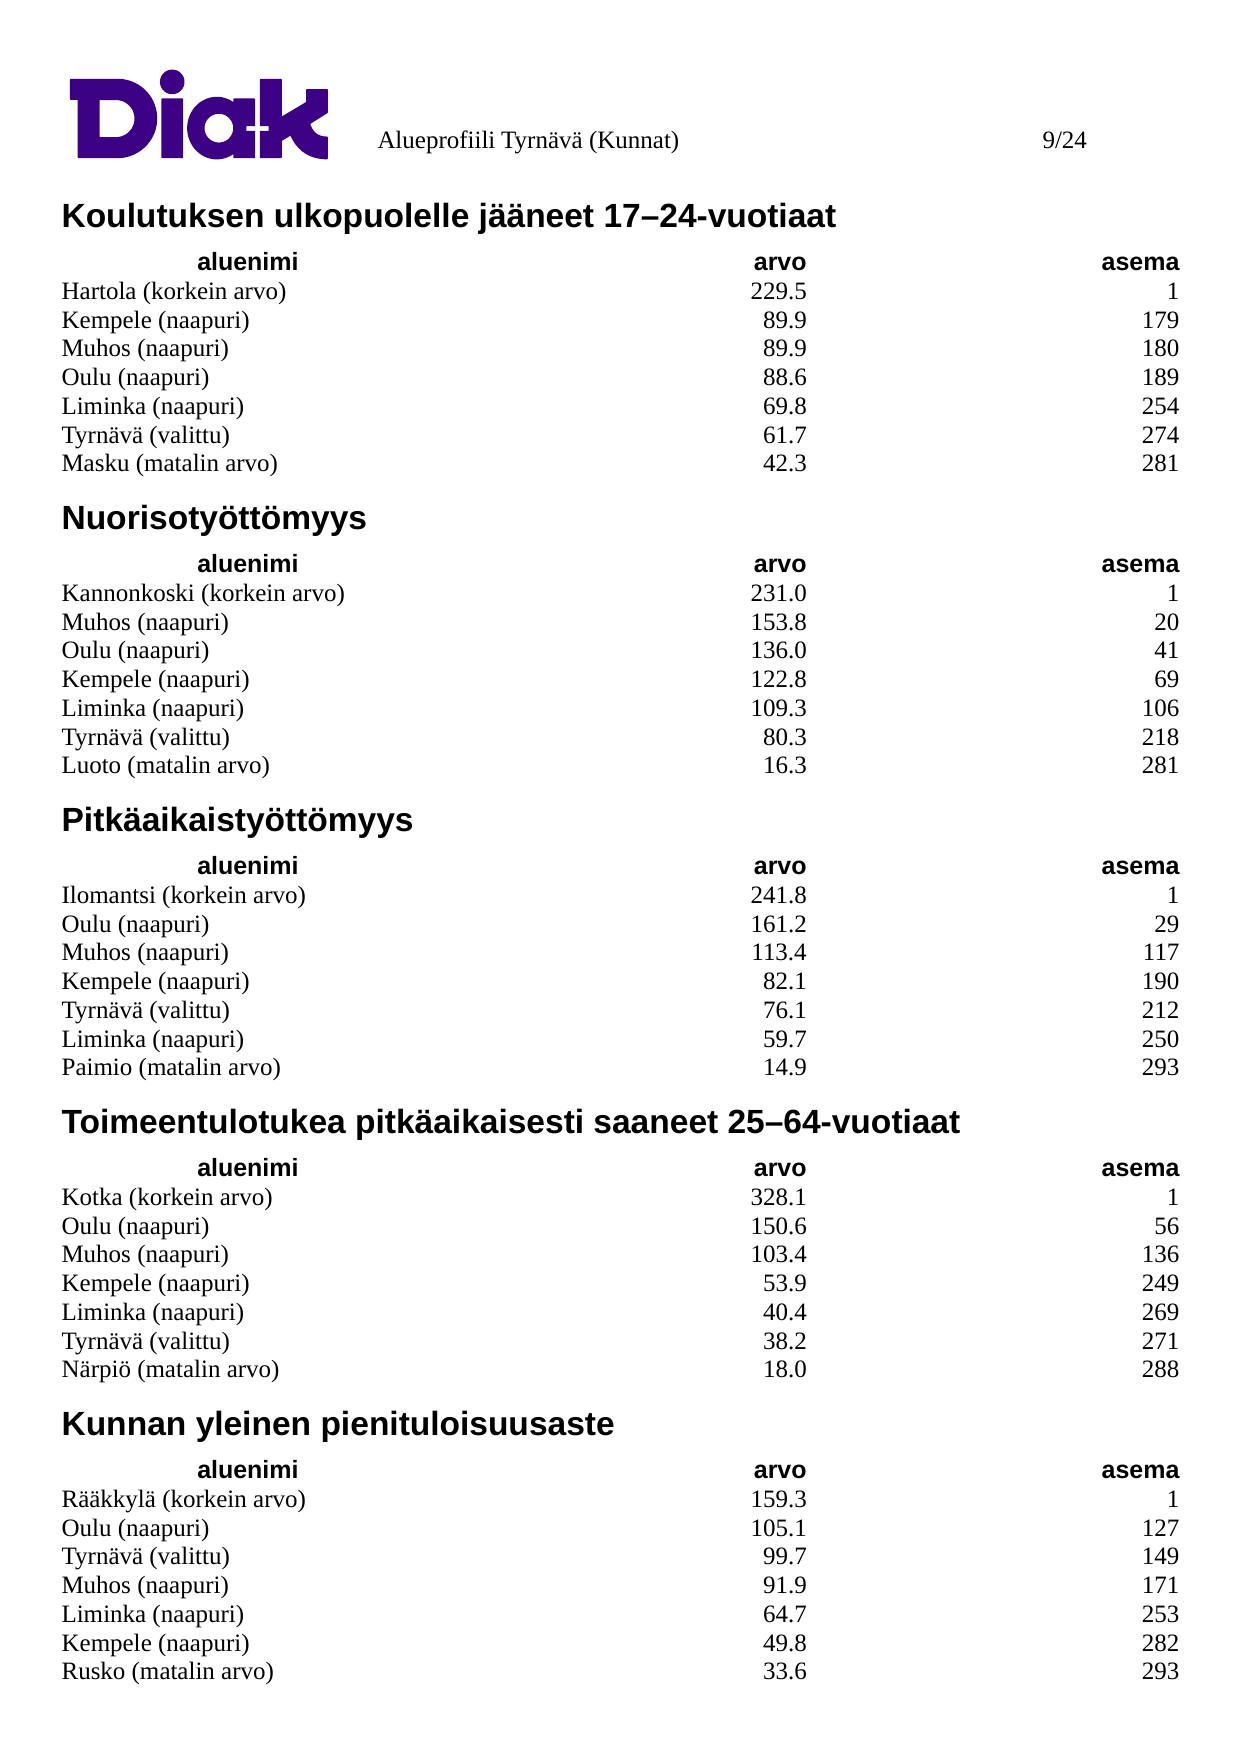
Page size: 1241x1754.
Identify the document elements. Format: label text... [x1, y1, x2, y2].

table_header asema [806, 1455, 1179, 1484]
table_cell Ilomantsi (korkein arvo) [61, 880, 434, 909]
table_cell 1 [806, 578, 1179, 607]
table_cell 153.8 [434, 607, 806, 636]
table_cell 171 [806, 1570, 1179, 1599]
table_cell 179 [806, 305, 1179, 333]
table_cell 103.4 [434, 1240, 806, 1268]
table_cell Liminka (naapuri) [61, 1599, 434, 1628]
table_header arvo [434, 851, 806, 880]
table_cell 89.9 [434, 334, 806, 362]
table_cell 189 [806, 362, 1179, 391]
table_cell 38.2 [434, 1326, 806, 1354]
table_cell Liminka (naapuri) [61, 693, 434, 722]
table_cell 274 [806, 420, 1179, 448]
table_cell Muhos (naapuri) [61, 334, 434, 362]
table_header arvo [434, 1455, 806, 1484]
table_cell Hartola (korkein arvo) [61, 276, 434, 305]
table_cell Tyrnävä (valittu) [61, 722, 434, 751]
table_cell 149 [806, 1541, 1179, 1570]
table_cell Rusko (matalin arvo) [61, 1656, 434, 1685]
table_header asema [806, 1153, 1179, 1182]
table_header aluenimi [61, 851, 434, 880]
table_header aluenimi [61, 549, 434, 578]
table_cell Oulu (naapuri) [61, 636, 434, 664]
table_header asema [806, 851, 1179, 880]
table_cell 33.6 [434, 1656, 806, 1685]
table_cell 218 [806, 722, 1179, 751]
table_cell 136.0 [434, 636, 806, 664]
table_cell Närpiö (matalin arvo) [61, 1355, 434, 1383]
table_cell Kempele (naapuri) [61, 1628, 434, 1656]
table_cell 288 [806, 1355, 1179, 1383]
table_cell 180 [806, 334, 1179, 362]
table_cell 328.1 [434, 1182, 806, 1211]
table_cell 80.3 [434, 722, 806, 751]
table_header aluenimi [61, 247, 434, 276]
table_cell 41 [806, 636, 1179, 664]
table_cell Kannonkoski (korkein arvo) [61, 578, 434, 607]
table_header arvo [434, 1153, 806, 1182]
table_cell 82.1 [434, 966, 806, 995]
table_cell 99.7 [434, 1541, 806, 1570]
table_cell 91.9 [434, 1570, 806, 1599]
table_cell 88.6 [434, 362, 806, 391]
table_cell 161.2 [434, 909, 806, 937]
table_cell 254 [806, 391, 1179, 420]
table_cell 253 [806, 1599, 1179, 1628]
table_cell 159.3 [434, 1484, 806, 1513]
table_cell Oulu (naapuri) [61, 909, 434, 937]
table_cell 14.9 [434, 1053, 806, 1081]
table_cell Muhos (naapuri) [61, 1570, 434, 1599]
table_cell 113.4 [434, 938, 806, 966]
table_cell Muhos (naapuri) [61, 1240, 434, 1268]
table_cell 29 [806, 909, 1179, 937]
table_cell 281 [806, 449, 1179, 477]
table_cell Tyrnävä (valittu) [61, 1541, 434, 1570]
table_cell 1 [806, 880, 1179, 909]
table_cell 249 [806, 1268, 1179, 1297]
table_cell Muhos (naapuri) [61, 607, 434, 636]
table_cell 18.0 [434, 1355, 806, 1383]
table_cell Tyrnävä (valittu) [61, 995, 434, 1024]
table_cell 293 [806, 1053, 1179, 1081]
table_cell 269 [806, 1297, 1179, 1326]
table_cell 271 [806, 1326, 1179, 1354]
table_cell 231.0 [434, 578, 806, 607]
table_cell 61.7 [434, 420, 806, 448]
table_cell Muhos (naapuri) [61, 938, 434, 966]
table_cell 76.1 [434, 995, 806, 1024]
subtitle Koulutuksen ulkopuolelle jääneet 17–24-vuotiaat [61, 196, 1179, 235]
subtitle Nuorisotyöttömyys [61, 498, 1179, 537]
table_cell 105.1 [434, 1513, 806, 1541]
table_header arvo [434, 247, 806, 276]
table_cell 42.3 [434, 449, 806, 477]
table_cell 40.4 [434, 1297, 806, 1326]
table_header aluenimi [61, 1455, 434, 1484]
table_cell 190 [806, 966, 1179, 995]
table_cell Oulu (naapuri) [61, 1513, 434, 1541]
table_cell 212 [806, 995, 1179, 1024]
table_cell 282 [806, 1628, 1179, 1656]
table_cell 64.7 [434, 1599, 806, 1628]
table_cell Kotka (korkein arvo) [61, 1182, 434, 1211]
table_cell 122.8 [434, 664, 806, 693]
table_cell 1 [806, 1484, 1179, 1513]
table_header arvo [434, 549, 806, 578]
table_cell Oulu (naapuri) [61, 362, 434, 391]
subtitle Pitkäaikaistyöttömyys [61, 800, 1179, 839]
table_cell 69.8 [434, 391, 806, 420]
table_cell 293 [806, 1656, 1179, 1685]
table_cell 136 [806, 1240, 1179, 1268]
table_header aluenimi [61, 1153, 434, 1182]
table_cell 250 [806, 1024, 1179, 1052]
table_cell 109.3 [434, 693, 806, 722]
table_cell 20 [806, 607, 1179, 636]
table_cell 49.8 [434, 1628, 806, 1656]
table_cell Tyrnävä (valittu) [61, 1326, 434, 1354]
table_cell Kempele (naapuri) [61, 664, 434, 693]
table_cell 241.8 [434, 880, 806, 909]
table_cell 1 [806, 276, 1179, 305]
table_cell 229.5 [434, 276, 806, 305]
subtitle Kunnan yleinen pienituloisuusaste [61, 1404, 1179, 1443]
table_header asema [806, 247, 1179, 276]
table_cell Paimio (matalin arvo) [61, 1053, 434, 1081]
table_cell Luoto (matalin arvo) [61, 751, 434, 779]
table_cell Liminka (naapuri) [61, 391, 434, 420]
table_cell 150.6 [434, 1211, 806, 1239]
table_cell 106 [806, 693, 1179, 722]
table_cell Kempele (naapuri) [61, 966, 434, 995]
table_cell 127 [806, 1513, 1179, 1541]
table_cell 117 [806, 938, 1179, 966]
table_header asema [806, 549, 1179, 578]
table_cell 281 [806, 751, 1179, 779]
table_cell Oulu (naapuri) [61, 1211, 434, 1239]
table_cell 89.9 [434, 305, 806, 333]
table_cell Kempele (naapuri) [61, 1268, 434, 1297]
table_cell 53.9 [434, 1268, 806, 1297]
table_cell Liminka (naapuri) [61, 1024, 434, 1052]
table_cell Masku (matalin arvo) [61, 449, 434, 477]
table_cell Rääkkylä (korkein arvo) [61, 1484, 434, 1513]
table_cell 16.3 [434, 751, 806, 779]
table_cell 1 [806, 1182, 1179, 1211]
subtitle Toimeentulotukea pitkäaikaisesti saaneet 25–64-vuotiaat [61, 1102, 1179, 1141]
table_cell Liminka (naapuri) [61, 1297, 434, 1326]
table_cell Tyrnävä (valittu) [61, 420, 434, 448]
table_cell 59.7 [434, 1024, 806, 1052]
table_cell 56 [806, 1211, 1179, 1239]
table_cell 69 [806, 664, 1179, 693]
table_cell Kempele (naapuri) [61, 305, 434, 333]
